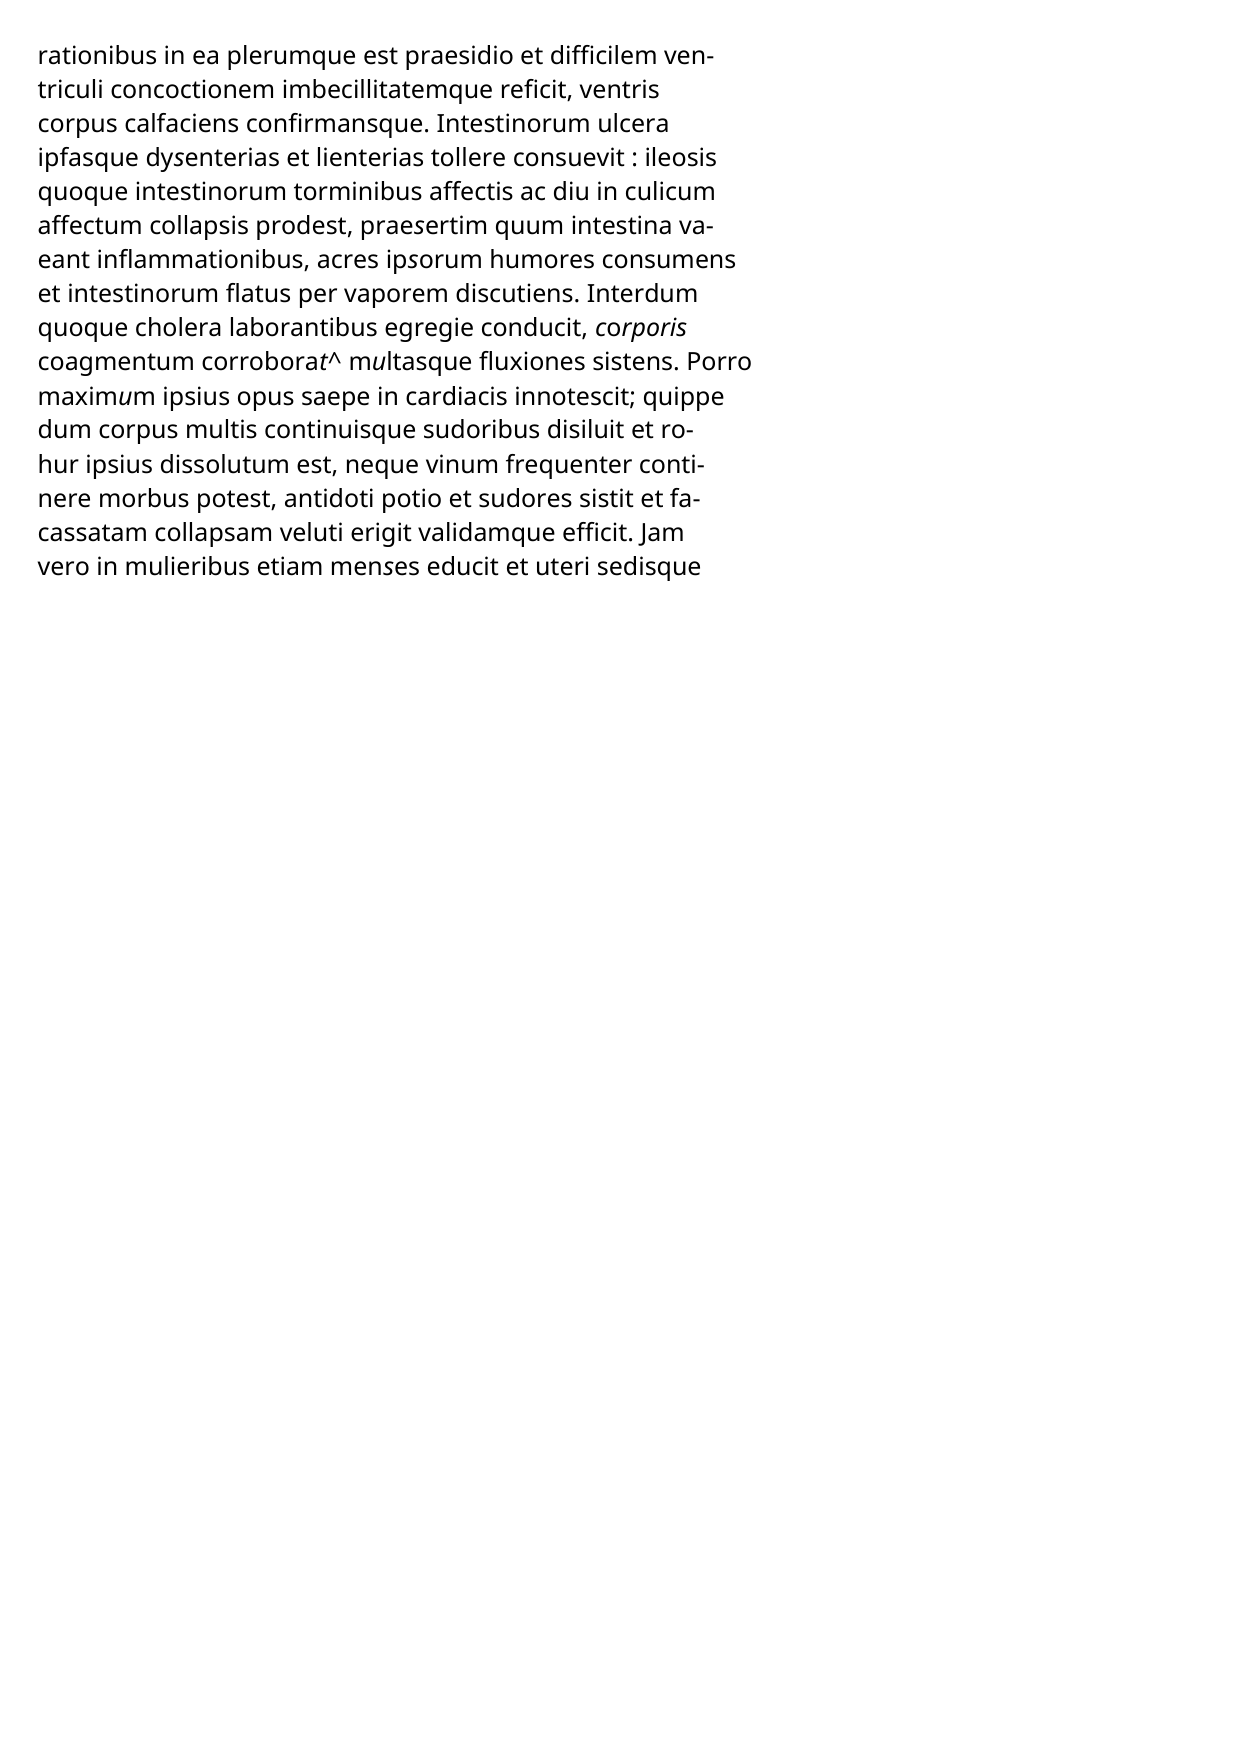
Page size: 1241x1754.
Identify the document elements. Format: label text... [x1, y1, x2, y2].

text rationibus in ea plerumque est praesidio et difficilem ven- triculi concoctionem imbecillitatemque reficit, ventris corpus calfaciens confirmansque. Intestinorum ulcera ipfasque dysenterias et lienterias tollere consuevit : ileosis quoque intestinorum torminibus affectis ac diu in culicum affectum collapsis prodest, praesertim quum intestina va- eant inflammationibus, acres ipsorum humores consumens et intestinorum flatus per vaporem discutiens. Interdum quoque cholera laborantibus egregie conducit, corporis coagmentum corroborat^ multasque fluxiones sistens. Porro maximum ipsius opus saepe in cardiacis innotescit; quippe dum corpus multis continuisque sudoribus disiluit et ro- hur ipsius dissolutum est, neque vinum frequenter conti- nere morbus potest, antidoti potio et sudores sistit et fa- cassatam collapsam veluti erigit validamque efficit. Jam vero in mulieribus etiam menses educit et uteri sedisque [37, 37, 1203, 582]
